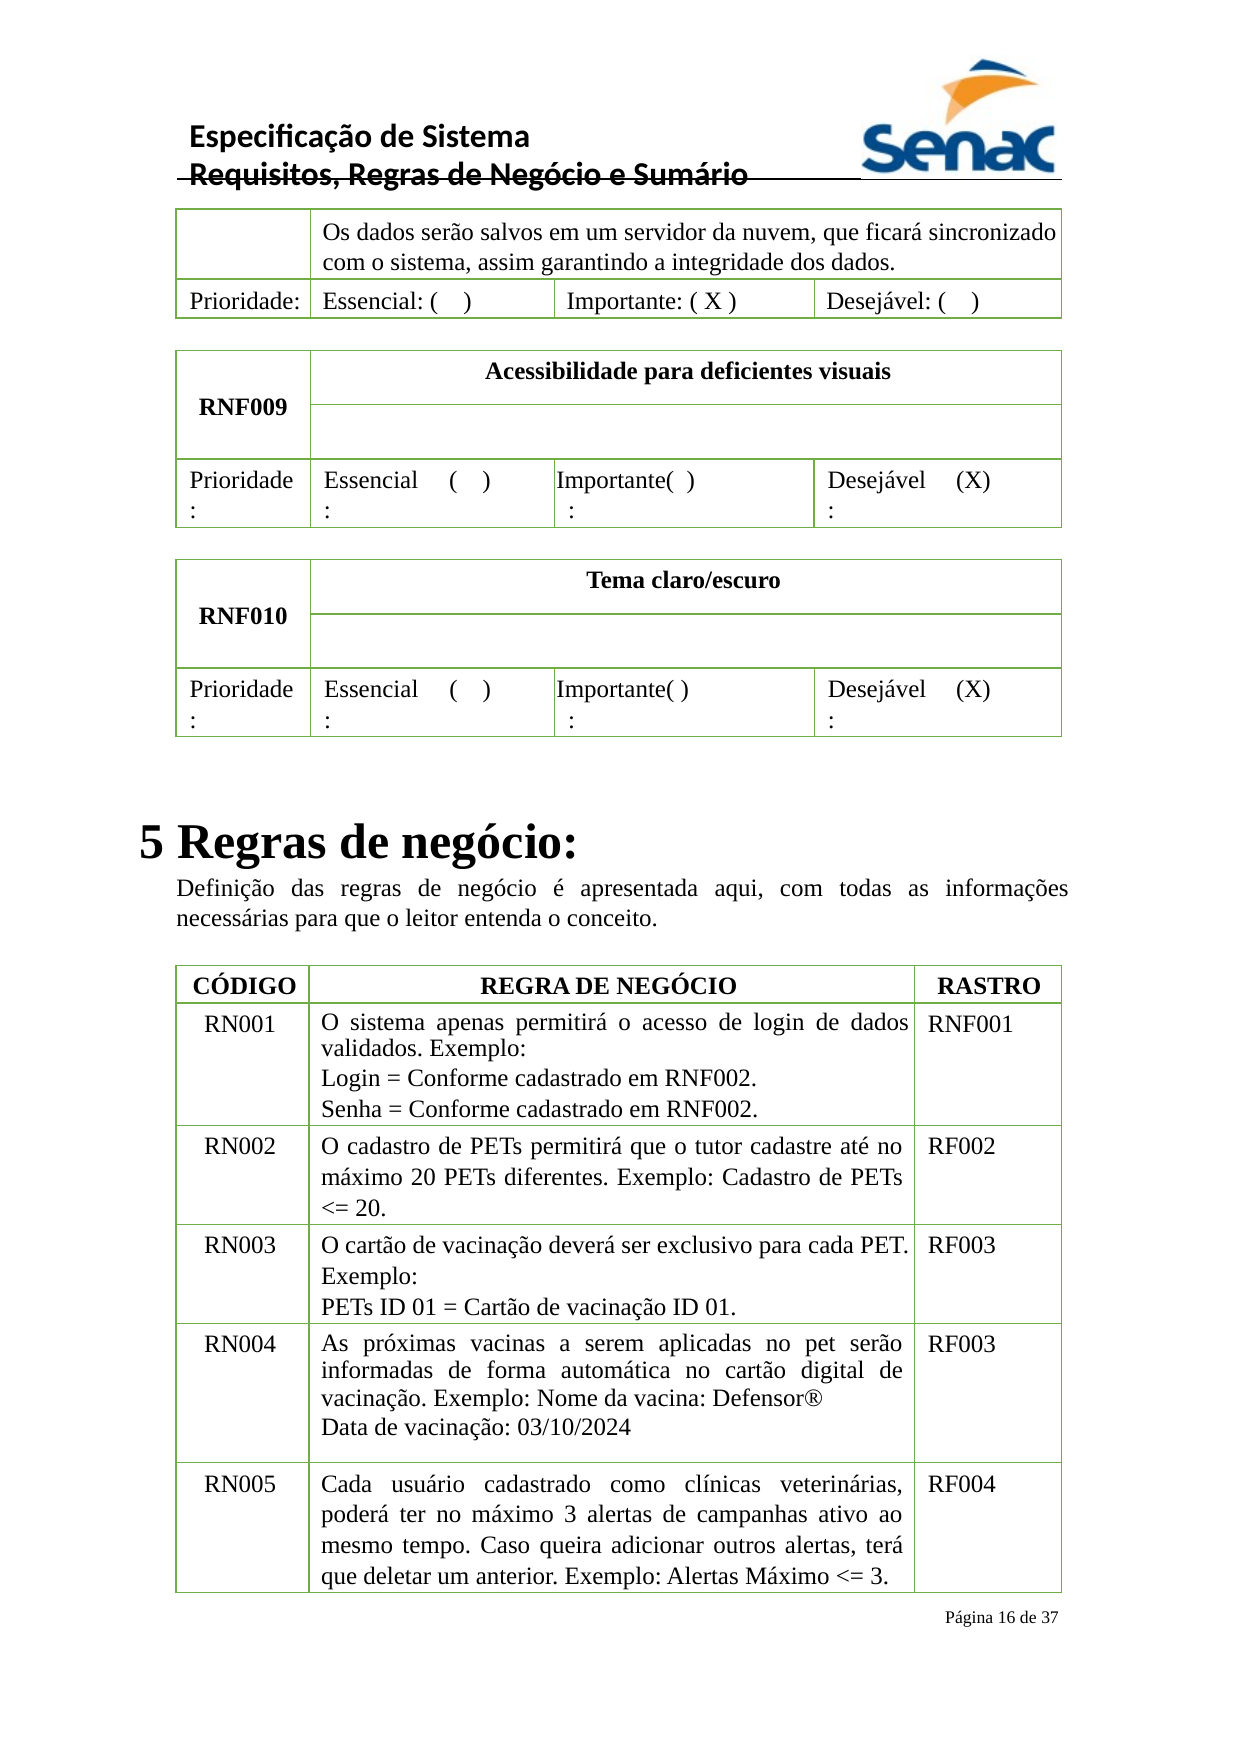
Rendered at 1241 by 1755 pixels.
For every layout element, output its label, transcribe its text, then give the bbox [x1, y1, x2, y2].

table_cell RN003 [177, 1225, 308, 1323]
table_cell Desejável : [815, 460, 954, 526]
table_header [448, 560, 554, 613]
table_cell [954, 615, 1061, 667]
table_header [311, 351, 447, 404]
table_header REGRA DE NEGÓCIO [310, 966, 914, 1002]
table_cell [311, 405, 447, 458]
table_header Tema claro/escuro [555, 560, 814, 613]
table_cell RF003 [915, 1324, 1061, 1462]
table_header RASTRO [915, 966, 1061, 1002]
table_header RNF009 [177, 351, 310, 458]
table_cell RF003 [915, 1225, 1061, 1323]
table_header RNF010 [177, 560, 310, 667]
table_cell Prioridade : [177, 669, 310, 736]
table_cell Essencial : [311, 460, 447, 526]
table_cell [448, 405, 954, 458]
table_cell RNF001 [915, 1004, 1061, 1124]
table_header Os dados serão salvos em um servidor da nuvem, que ficará sincronizado com o sistema, assim garantindo a integridade dos dados. [311, 210, 1061, 278]
table_cell Desejável: ( ) [815, 280, 1061, 317]
table_header Acessibilidade para deficientes visuais [448, 351, 954, 404]
table_cell RF002 [915, 1126, 1061, 1224]
table_cell RN004 [177, 1324, 308, 1462]
text Definição das regras de negócio é apresentada aqui, com todas as informações necessárias para que o leitor entenda o conceito. [176, 873, 1070, 932]
table_cell RN002 [177, 1126, 308, 1224]
table_cell ( ) [448, 460, 554, 526]
table_cell [311, 615, 447, 667]
table_cell Importante: ( X ) [555, 280, 814, 317]
table_cell Essencial : [311, 669, 447, 736]
table_header CÓDIGO [177, 966, 308, 1002]
table_cell ( ) [448, 669, 554, 736]
table_cell Cada usuário cadastrado como clínicas veterinárias, poderá ter no máximo 3 alertas de campanhas ativo ao mesmo tempo. Caso queira adicionar outros alertas, terá que deletar um anterior. Exemplo: Alertas Máximo <= 3. [310, 1463, 914, 1592]
table_header [814, 560, 954, 613]
table_cell Essencial: ( ) [311, 280, 554, 317]
table_header [954, 351, 1061, 404]
table_cell As próximas vacinas a serem aplicadas no pet serão informadas de forma automática no cartão digital de vacinação. Exemplo: Nome da vacina: Defensor® Data de vacinação: 03/10/2024 [310, 1324, 914, 1462]
table_header [177, 210, 310, 278]
table_header [311, 560, 447, 613]
table_cell (X) [954, 460, 1061, 526]
table_cell Importante( ) : [555, 460, 813, 526]
table_cell [448, 615, 554, 667]
table_cell [954, 405, 1061, 458]
table_header [954, 560, 1061, 613]
table_cell O cadastro de PETs permitirá que o tutor cadastre até no máximo 20 PETs diferentes. Exemplo: Cadastro de PETs <= 20. [310, 1126, 914, 1224]
table_cell Prioridade: [177, 280, 310, 317]
list Regras de negócio: [139, 812, 1070, 869]
table_cell [555, 615, 814, 667]
table_cell RN005 [177, 1463, 308, 1592]
table_cell [814, 615, 954, 667]
table_cell RF004 [915, 1463, 1061, 1592]
table_cell O cartão de vacinação deverá ser exclusivo para cada PET. Exemplo: PETs ID 01 = Cartão de vacinação ID 01. [310, 1225, 914, 1323]
table_cell Importante( ) : [555, 669, 814, 736]
table_cell O sistema apenas permitirá o acesso de login de dados validados. Exemplo: Login = Conforme cadastrado em RNF002. Senha = Conforme cadastrado em RNF002. [310, 1004, 914, 1124]
table_cell Prioridade : [177, 460, 310, 526]
table_cell (X) [954, 669, 1061, 736]
table_cell RN001 [177, 1004, 308, 1124]
table_cell Desejável : [815, 669, 954, 736]
